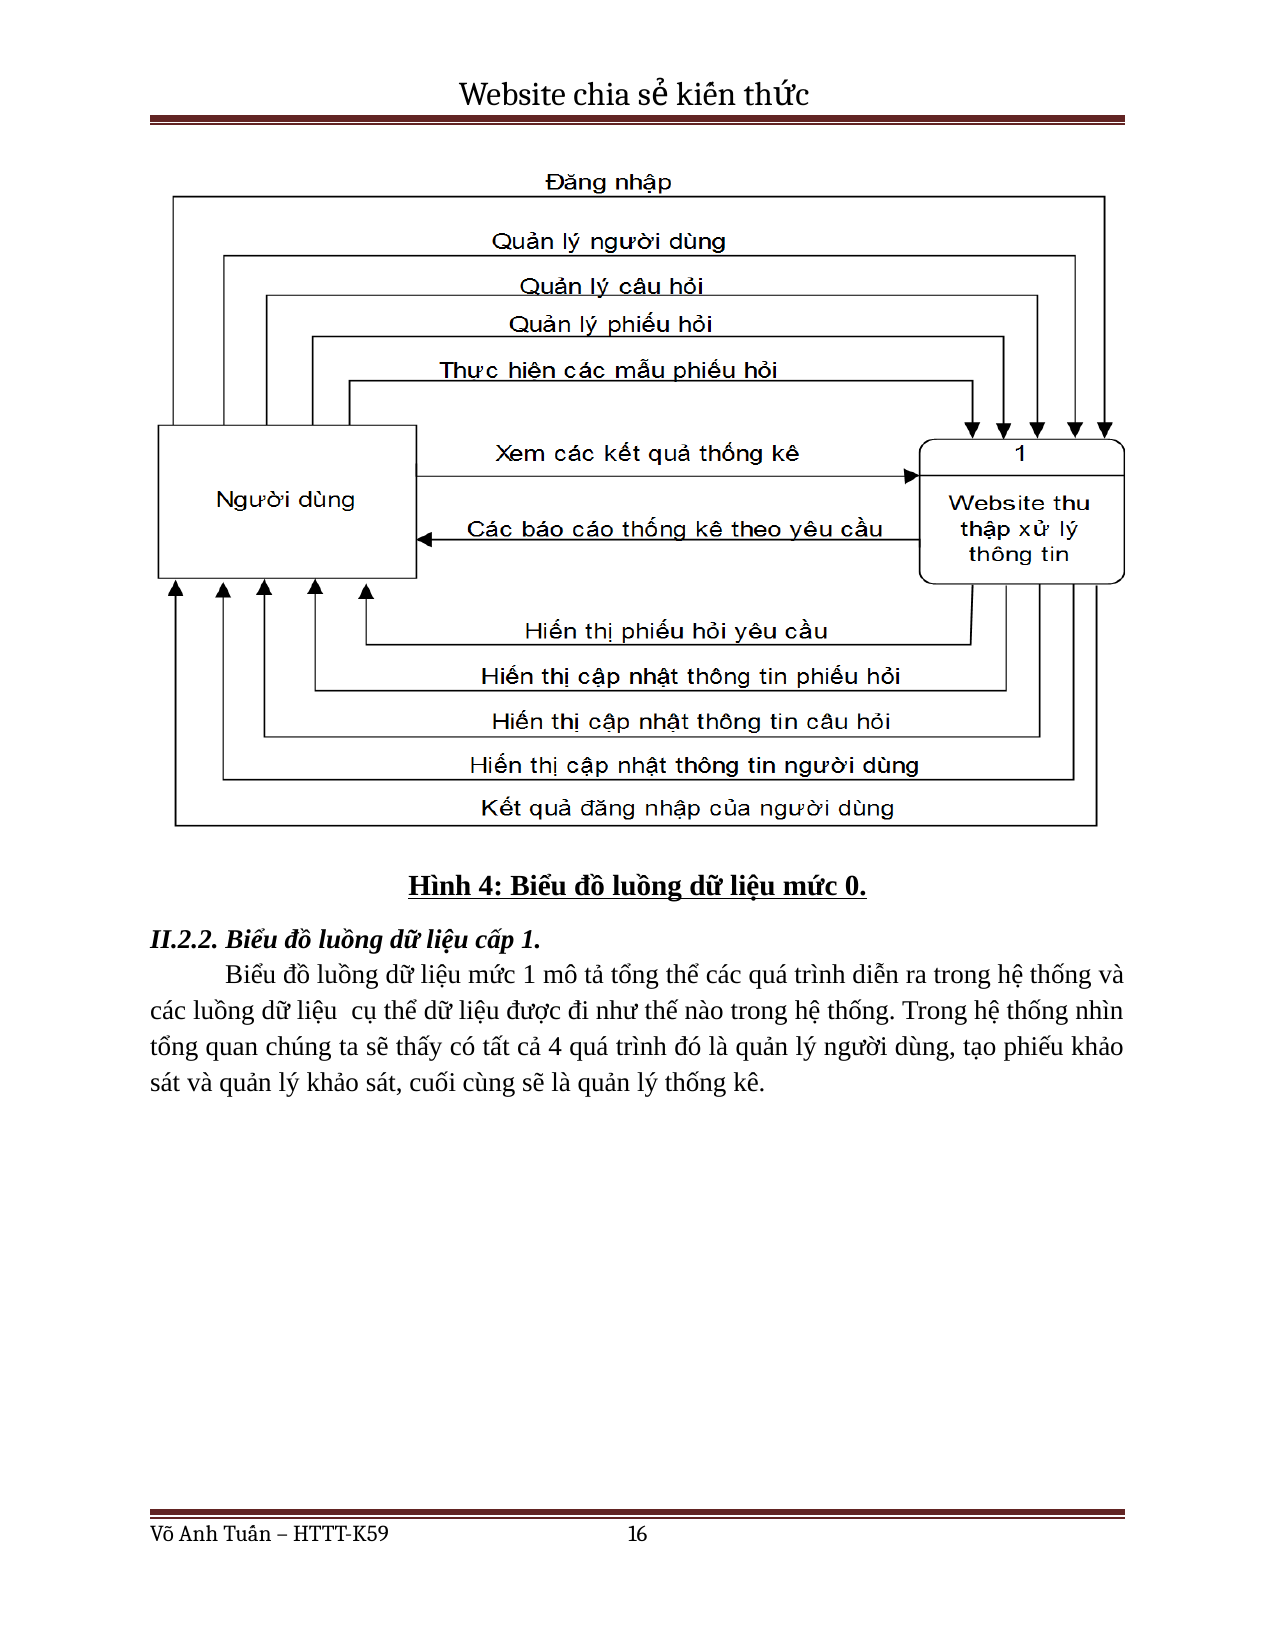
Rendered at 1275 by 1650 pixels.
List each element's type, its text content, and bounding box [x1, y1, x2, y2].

subtitle II.2.2. Biểu đồ luồng dữ liệu cấp 1. [150, 923, 1125, 954]
text Hình 4: Biểu đồ luồng dữ liệu mức 0. [150, 868, 1125, 902]
text Biểu đồ luồng dữ liệu mức 1 mô tả tổng thể các quá trình diễn ra trong hệ thống và các luồng dữ liệu cụ thể dữ liệu được đi như thế nào trong hệ thống. Trong hệ thống nhìn tổng quan chúng ta sẽ thấy có tất cả 4 quá trình đó là quản lý người dùng, tạo phiếu khảo sát và quản lý khảo sát, cuối cùng sẽ là quản lý thống kê. [150, 958, 1125, 1097]
picture [150, 152, 1125, 843]
